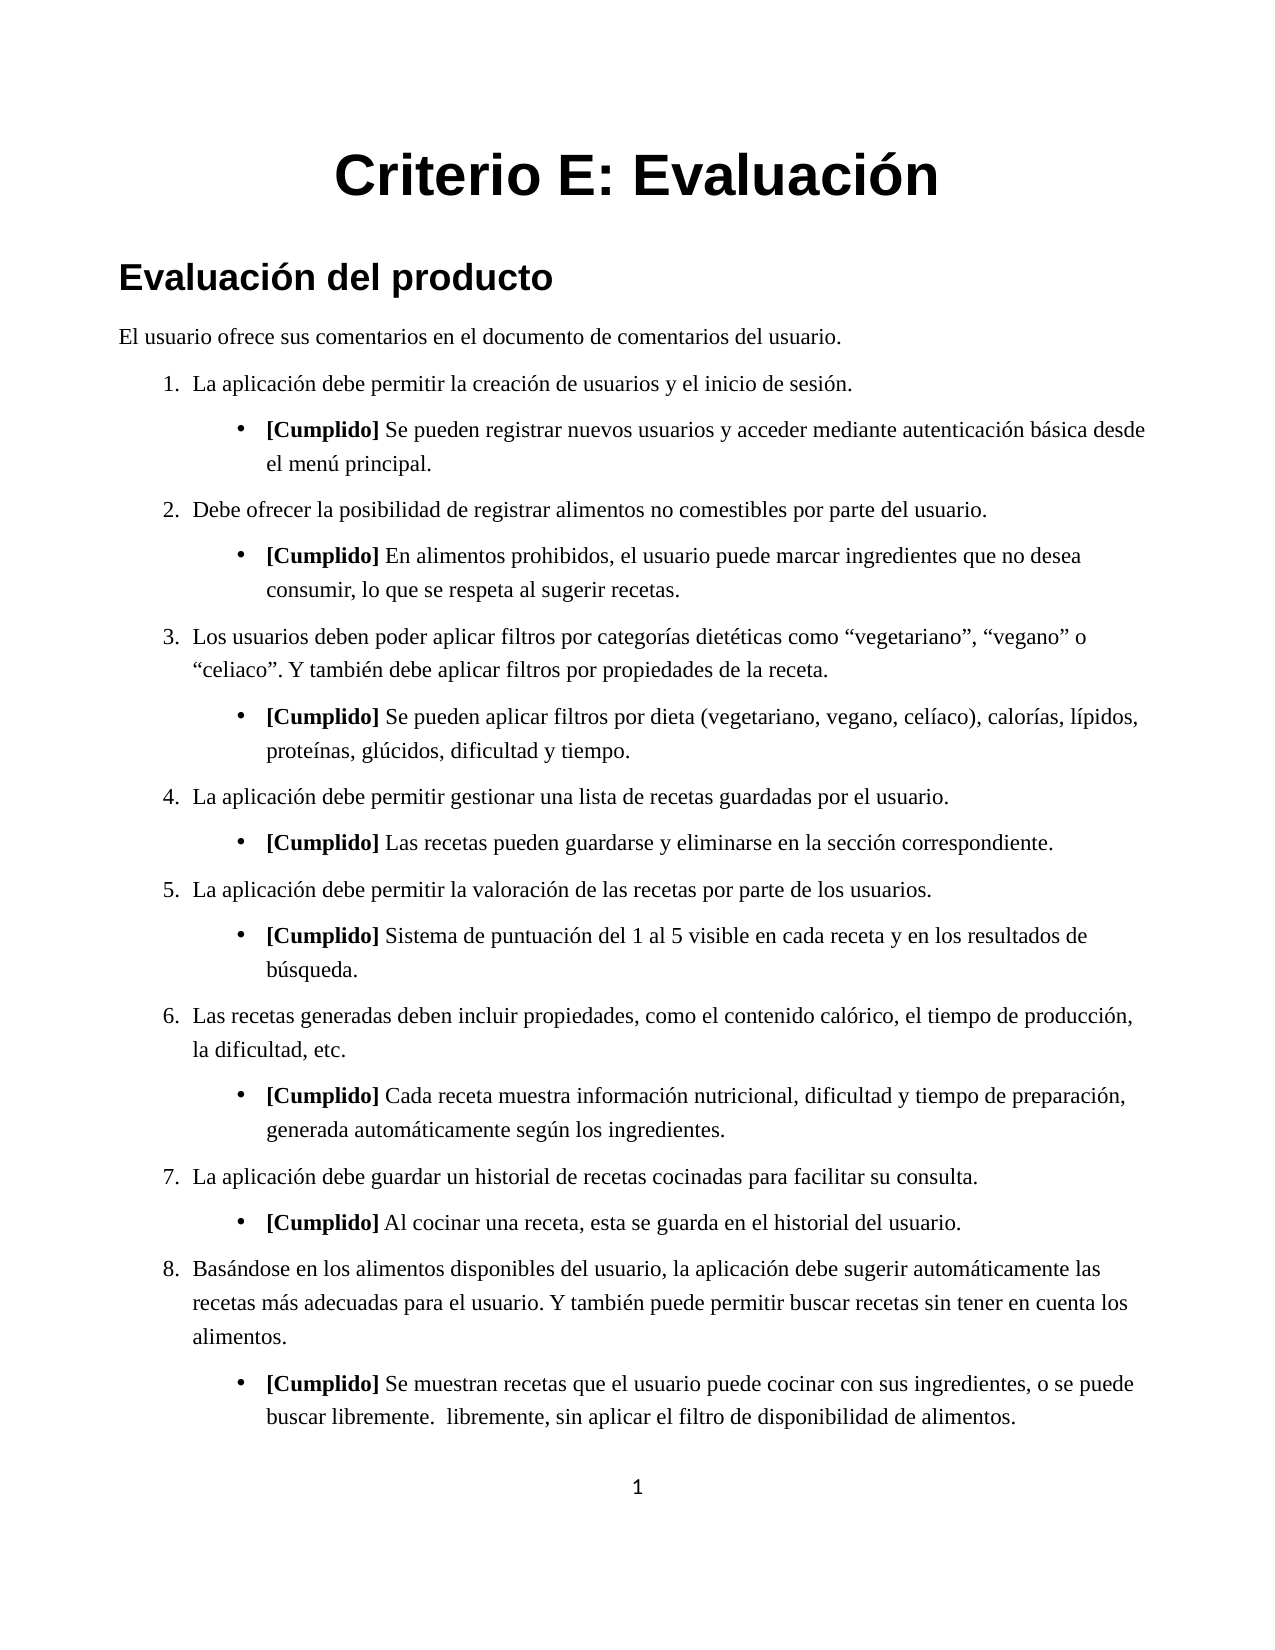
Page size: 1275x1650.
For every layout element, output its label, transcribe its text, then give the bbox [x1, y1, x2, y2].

list Los usuarios deben poder aplicar filtros por categorías dietéticas como “vegetariano”, “vegano” o “celiaco”. Y también debe aplicar filtros por propiedades de la receta. [163, 617, 1156, 685]
list Debe ofrecer la posibilidad de registrar alimentos no comestibles por parte del usuario. [163, 490, 1156, 524]
list La aplicación debe permitir gestionar una lista de recetas guardadas por el usuario. [163, 777, 1156, 811]
list [Cumplido] Se muestran recetas que el usuario puede cocinar con sus ingredientes, o se puede buscar libremente. libremente, sin aplicar el filtro de disponibilidad de alimentos. [237, 1364, 1156, 1432]
list La aplicación debe guardar un historial de recetas cocinadas para facilitar su consulta. [163, 1157, 1156, 1191]
list [Cumplido] Las recetas pueden guardarse y eliminarse en la sección correspondiente. [237, 824, 1156, 858]
list [Cumplido] Cada receta muestra información nutricional, dificultad y tiempo de preparación, generada automáticamente según los ingredientes. [237, 1077, 1156, 1144]
list Las recetas generadas deben incluir propiedades, como el contenido calórico, el tiempo de producción, la dificultad, etc. [163, 997, 1156, 1064]
text El usuario ofrece sus comentarios en el documento de comentarios del usuario. [118, 317, 1156, 351]
subtitle Evaluación del producto [118, 255, 1156, 298]
list [Cumplido] Se pueden registrar nuevos usuarios y acceder mediante autenticación básica desde el menú principal. [237, 410, 1156, 478]
list [Cumplido] Sistema de puntuación del 1 al 5 visible en cada receta y en los resultados de búsqueda. [237, 916, 1156, 984]
list [Cumplido] En alimentos prohibidos, el usuario puede marcar ingredientes que no desea consumir, lo que se respeta al sugerir recetas. [237, 537, 1156, 604]
list [Cumplido] Se pueden aplicar filtros por dieta (vegetariano, vegano, celíaco), calorías, lípidos, proteínas, glúcidos, dificultad y tiempo. [237, 697, 1156, 765]
list La aplicación debe permitir la valoración de las recetas por parte de los usuarios. [163, 870, 1156, 904]
list [Cumplido] Al cocinar una receta, esta se guarda en el historial del usuario. [237, 1203, 1156, 1237]
list La aplicación debe permitir la creación de usuarios y el inicio de sesión. [163, 364, 1156, 398]
title Criterio E: Evaluación [118, 141, 1156, 208]
list Basándose en los alimentos disponibles del usuario, la aplicación debe sugerir automáticamente las recetas más adecuadas para el usuario. Y también puede permitir buscar recetas sin tener en cuenta los alimentos. [163, 1250, 1156, 1351]
